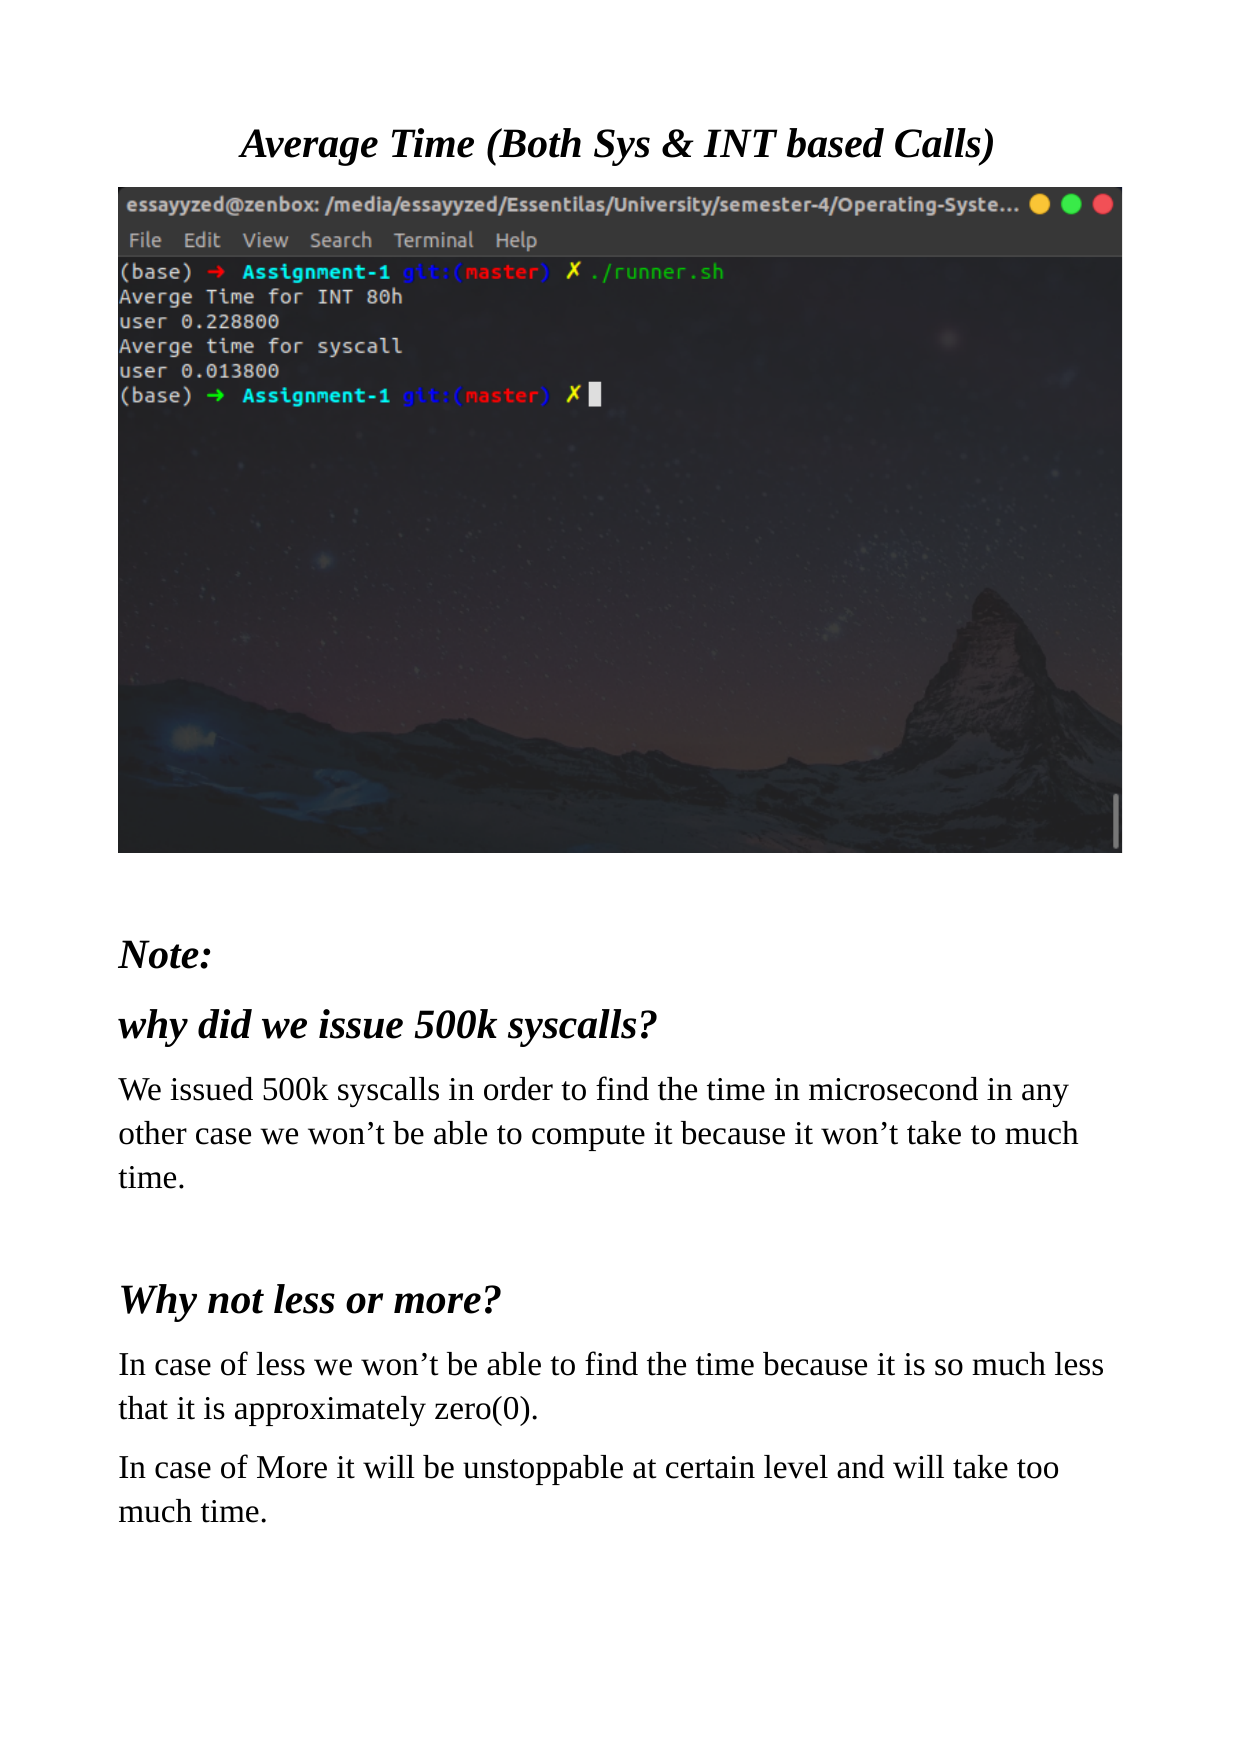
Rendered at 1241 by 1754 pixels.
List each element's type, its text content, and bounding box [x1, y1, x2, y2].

picture [118, 187, 1123, 853]
text Note: [118, 930, 1122, 978]
text why did we issue 500k syscalls? [118, 999, 1122, 1047]
text In case of less we won’t be able to find the time because it is so much less that it is approximately zero(0). [118, 1344, 1122, 1427]
text Why not less or more? [118, 1274, 1122, 1322]
text We issued 500k syscalls in order to find the time in microsecond in any other case we won’t be able to compute it because it won’t take to much time. [118, 1069, 1122, 1196]
text Average Time (Both Sys & INT based Calls) [118, 118, 1122, 166]
text In case of More it will be unstoppable at certain level and will take too much time. [118, 1447, 1122, 1529]
